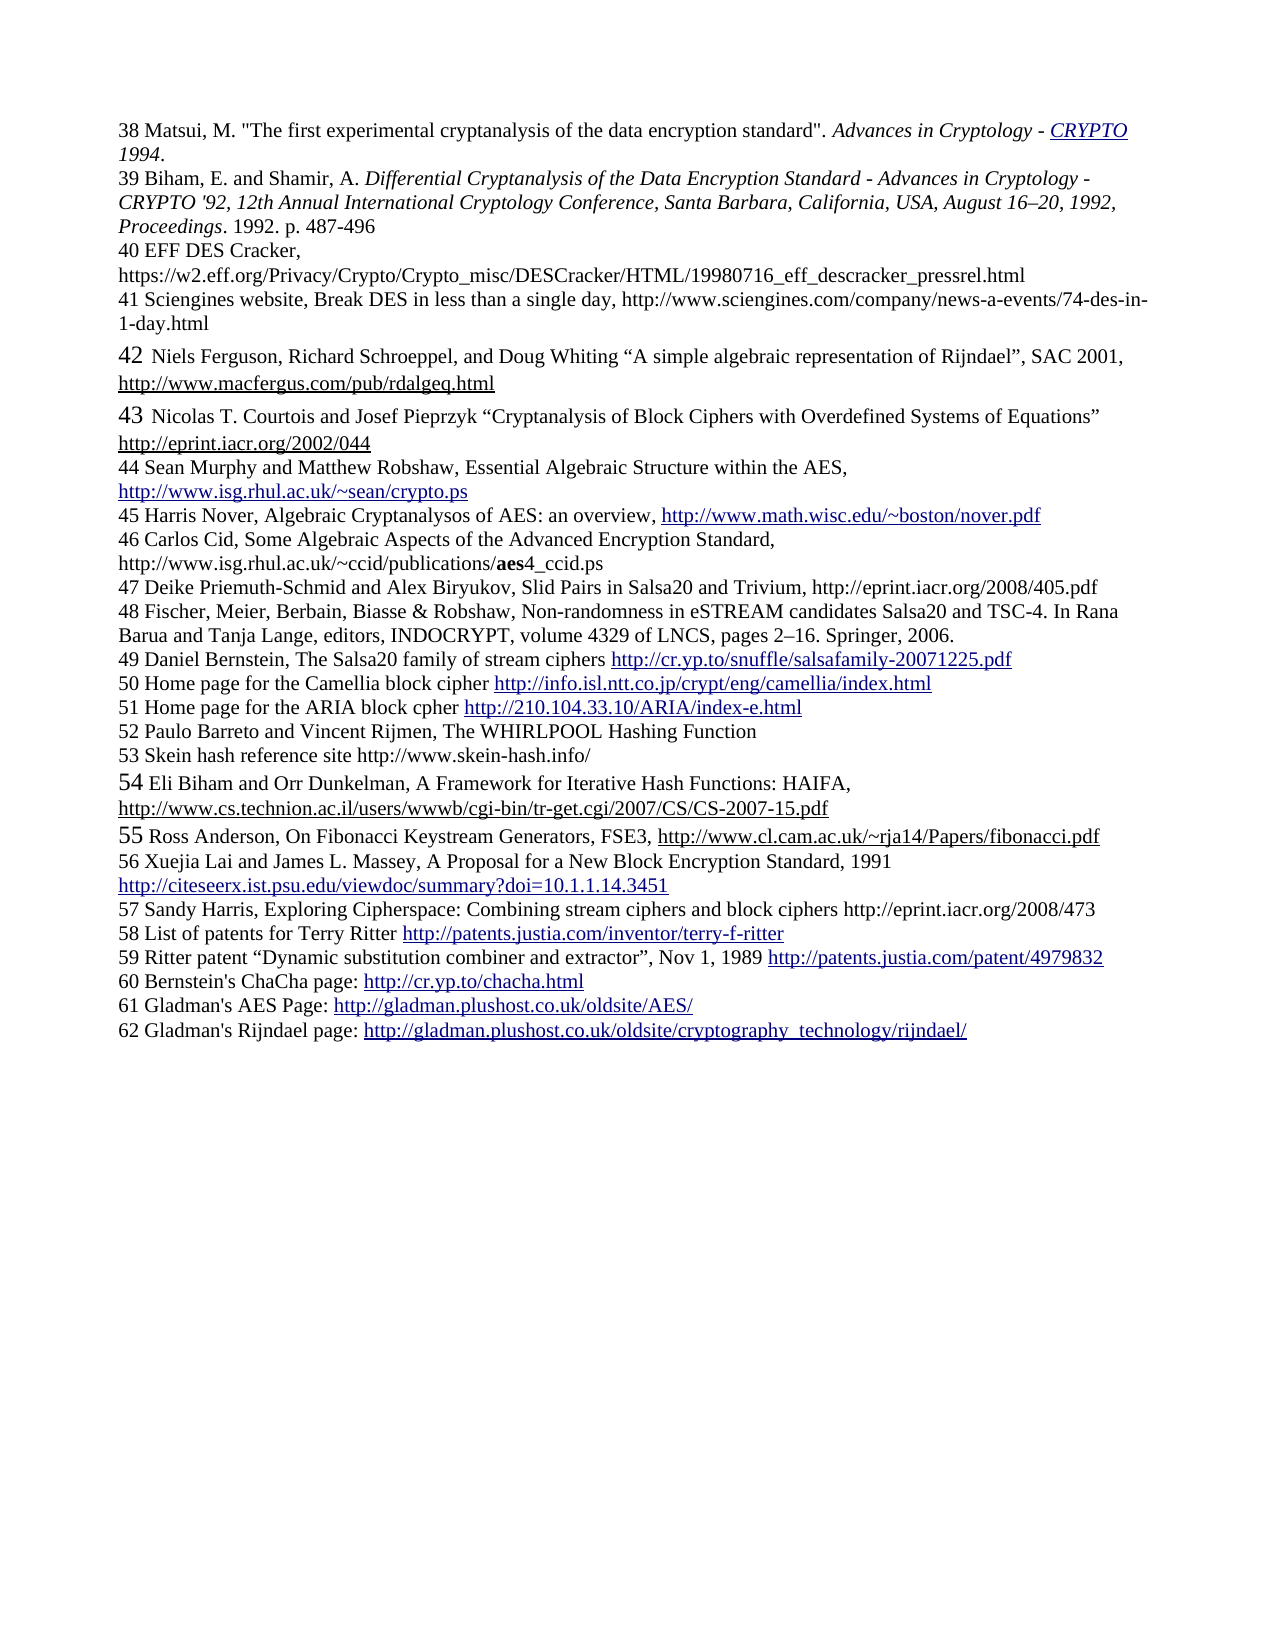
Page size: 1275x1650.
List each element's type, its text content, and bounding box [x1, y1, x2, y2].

text Paulo Barreto and Vincent Rijmen, The WHIRLPOOL Hashing Function [118, 719, 1157, 743]
list Home page for the ARIA block cpher http://210.104.33.10/ARIA/index-e.html [118, 695, 1157, 719]
text Bernstein's ChaCha page: http://cr.yp.to/chacha.html [118, 969, 1157, 993]
text Deike Priemuth-Schmid and Alex Biryukov, Slid Pairs in Salsa20 and Trivium, http://eprint.iacr.org/2008/405.pdf‎ [118, 575, 1157, 599]
text Ross Anderson, On Fibonacci Keystream Generators, FSE3, http://www.cl.cam.ac.uk/~rja14/Papers/fibonacci.pdf [118, 820, 1157, 849]
text Nicolas T. Courtois and Josef Pieprzyk “Cryptanalysis of Block Ciphers with Overdefined Systems of Equations” http://eprint.iacr.org/2002/044 [118, 395, 1157, 455]
text EFF DES Cracker, https://w2.eff.org/Privacy/Crypto/Crypto_misc/DESCracker/HTML/19980716_eff_descracker_pressrel.html [118, 238, 1157, 287]
text List of patents for Terry Ritter http://patents.justia.com/inventor/terry-f-ritter [118, 921, 1157, 945]
text Ritter patent “Dynamic substitution combiner and extractor”, Nov 1, 1989 http://patents.justia.com/patent/4979832 [118, 945, 1157, 969]
text Daniel Bernstein, The Salsa20 family of stream ciphers http://cr.yp.to/snuffle/salsafamily-20071225.pdf [118, 647, 1157, 671]
list Home page for the Camellia block cipher http://info.isl.ntt.co.jp/crypt/eng/camellia/index.html [118, 671, 1157, 695]
text Matsui, M. "The first experimental cryptanalysis of the data encryption standard". Advances in Cryptology - CRYPTO 1994. [118, 118, 1157, 166]
text Gladman's Rijndael page: http://gladman.plushost.co.uk/oldsite/cryptography_technology/rijndael/ [118, 1017, 1157, 1042]
text Sandy Harris, Exploring Cipherspace: Combining stream ciphers and block ciphers http://eprint.iacr.org/2008/473 [118, 897, 1157, 921]
text Sciengines website, Break DES in less than a single day, http://www.sciengines.com/company/news-a-events/74-des-in-1-day.html [118, 287, 1157, 335]
text Eli Biham and Orr Dunkelman, A Framework for Iterative Hash Functions: HAIFA, http://www.cs.technion.ac.il/users/wwwb/cgi-bin/tr-get.cgi/2007/CS/CS-2007-15.pdf [118, 767, 1157, 820]
text Carlos Cid, Some Algebraic Aspects of the Advanced Encryption Standard, http://www.isg.rhul.ac.uk/~ccid/publications/aes4_ccid.ps‎ [118, 527, 1157, 575]
text Gladman's AES Page: http://gladman.plushost.co.uk/oldsite/AES/ [118, 993, 1157, 1017]
text Xuejia Lai and James L. Massey, A Proposal for a New Block Encryption Standard, 1991 http://citeseerx.ist.psu.edu/viewdoc/summary?doi=10.1.1.14.3451 [118, 849, 1157, 897]
text Sean Murphy and Matthew Robshaw, Essential Algebraic Structure within the AES, http://www.isg.rhul.ac.uk/~sean/crypto.ps‎ [118, 455, 1157, 503]
text Skein hash reference site http://www.skein-hash.info/ [118, 743, 1157, 767]
text Harris Nover, Algebraic Cryptanalysos of AES: an overview, http://www.math.wisc.edu/~boston/nover.pdf‎ [118, 503, 1157, 527]
text Niels Ferguson, Richard Schroeppel, and Doug Whiting “A simple algebraic representation of Rijndael”, SAC 2001, http://www.macfergus.com/pub/rdalgeq.html [118, 335, 1157, 395]
text Biham, E. and Shamir, A. Differential Cryptanalysis of the Data Encryption Standard - Advances in Cryptology - CRYPTO '92, 12th Annual International Cryptology Conference, Santa Barbara, California, USA, August 16–20, 1992, Proceedings. 1992. p. 487-496 [118, 166, 1157, 238]
text Fischer, Meier, Berbain, Biasse & Robshaw, Non-randomness in eSTREAM candidates Salsa20 and TSC-4. In Rana Barua and Tanja Lange, editors, INDOCRYPT, volume 4329 of LNCS, pages 2–16. Springer, 2006. [118, 599, 1157, 647]
